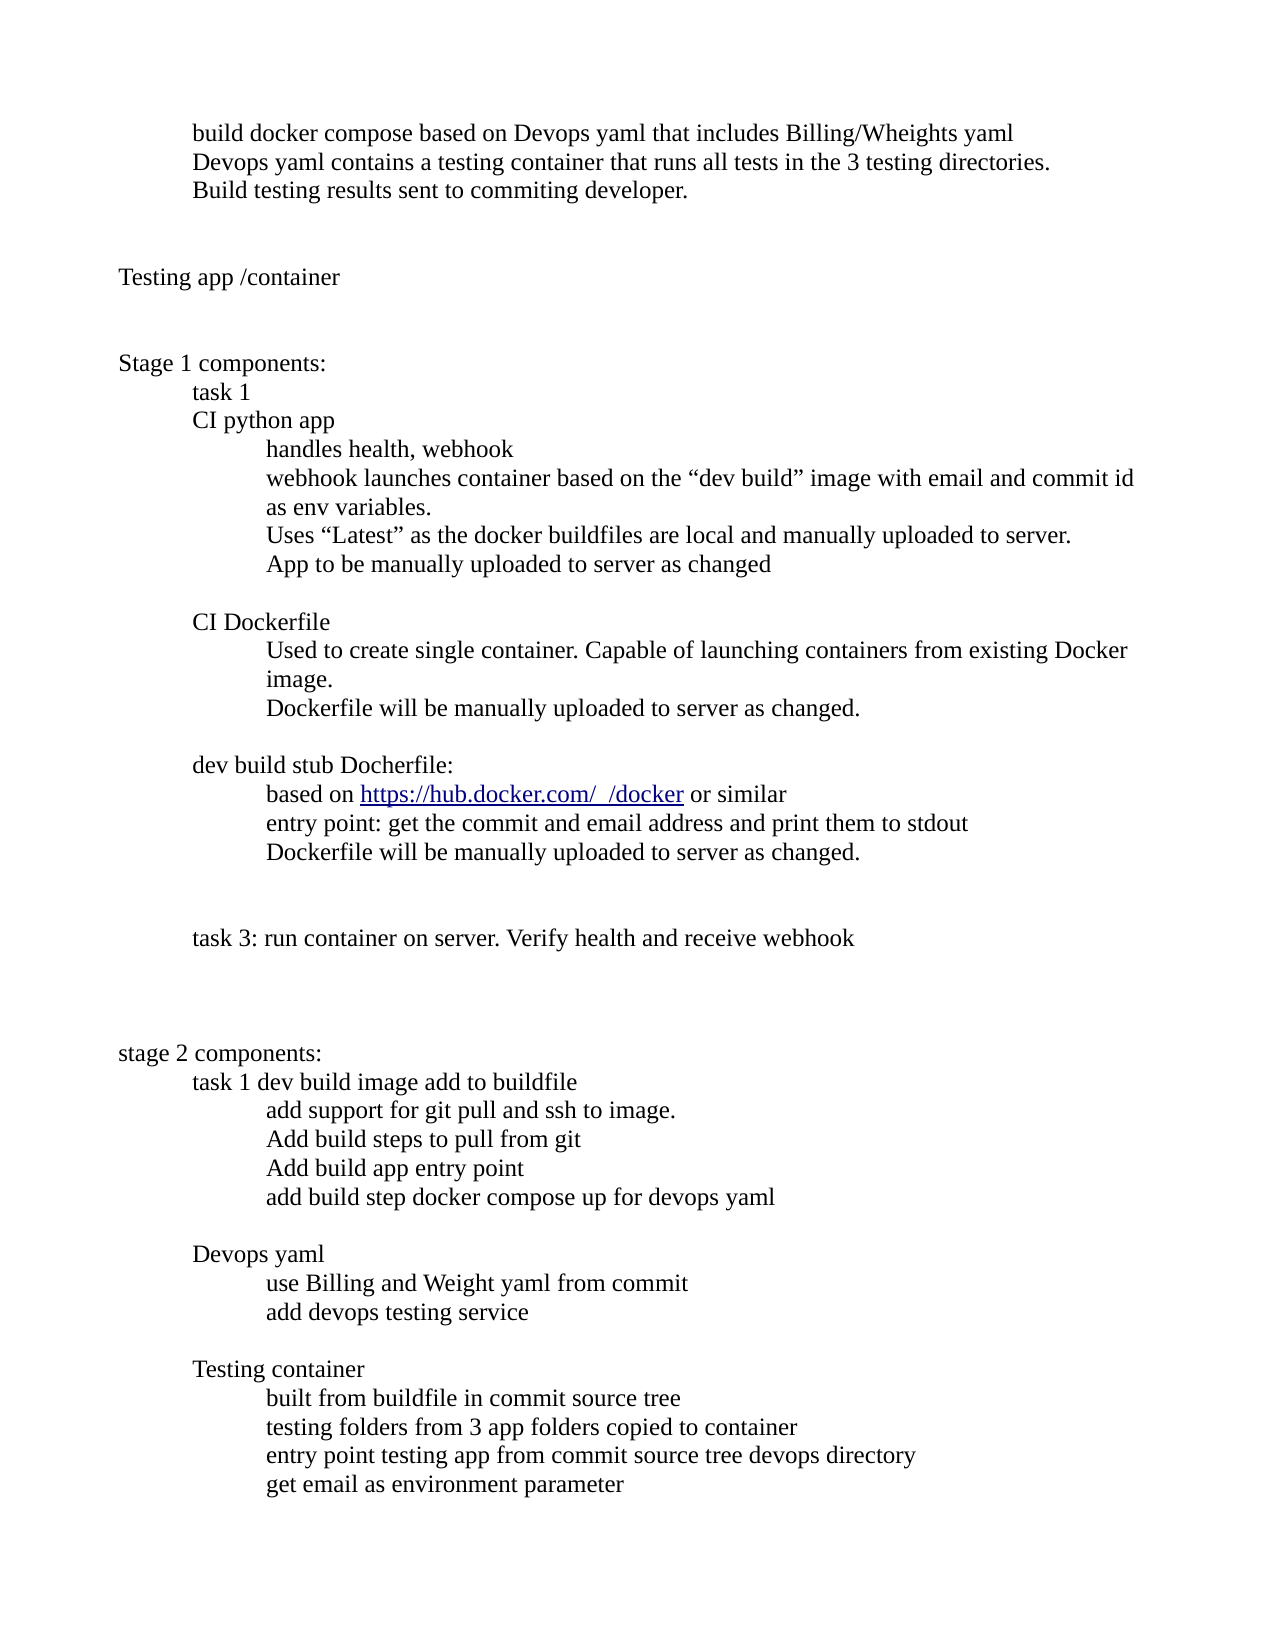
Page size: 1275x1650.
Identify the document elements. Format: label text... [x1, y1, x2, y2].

text CI python app [118, 406, 1157, 434]
text based on https://hub.docker.com/_/docker or similar [118, 779, 1157, 808]
text Dockerfile will be manually uploaded to server as changed. [118, 837, 1157, 866]
text task 1 [118, 377, 1157, 406]
text CI Dockerfile [118, 607, 1157, 636]
text Dockerfile will be manually uploaded to server as changed. [118, 693, 1157, 722]
text Add build app entry point [118, 1153, 1157, 1182]
text handles health, webhook [118, 434, 1157, 463]
text add devops testing service [118, 1297, 1157, 1326]
text Devops yaml contains a testing container that runs all tests in the 3 testing directories. [118, 147, 1157, 176]
text task 3: run container on server. Verify health and receive webhook [118, 923, 1157, 952]
text Build testing results sent to commiting developer. [118, 176, 1157, 204]
text Used to create single container. Capable of launching containers from existing Docker image. [118, 636, 1157, 693]
text add build step docker compose up for devops yaml [118, 1182, 1157, 1211]
text stage 2 components: [118, 1038, 1157, 1067]
text Devops yaml [118, 1239, 1157, 1268]
text Stage 1 components: [118, 348, 1157, 377]
text Add build steps to pull from git [118, 1124, 1157, 1153]
text entry point testing app from commit source tree devops directory [118, 1441, 1157, 1469]
text built from buildfile in commit source tree [118, 1383, 1157, 1412]
text task 1 dev build image add to buildfile [118, 1067, 1157, 1096]
text build docker compose based on Devops yaml that includes Billing/Wheights yaml [118, 118, 1157, 147]
text App to be manually uploaded to server as changed [118, 549, 1157, 578]
text add support for git pull and ssh to image. [118, 1096, 1157, 1124]
text testing folders from 3 app folders copied to container [118, 1412, 1157, 1441]
text webhook launches container based on the “dev build” image with email and commit id as env variables. [118, 463, 1157, 521]
text Testing container [118, 1354, 1157, 1383]
text get email as environment parameter [118, 1469, 1157, 1498]
text use Billing and Weight yaml from commit [118, 1268, 1157, 1297]
text entry point: get the commit and email address and print them to stdout [118, 808, 1157, 837]
text Testing app /container [118, 262, 1157, 291]
text dev build stub Docherfile: [118, 751, 1157, 779]
text Uses “Latest” as the docker buildfiles are local and manually uploaded to server. [118, 521, 1157, 549]
